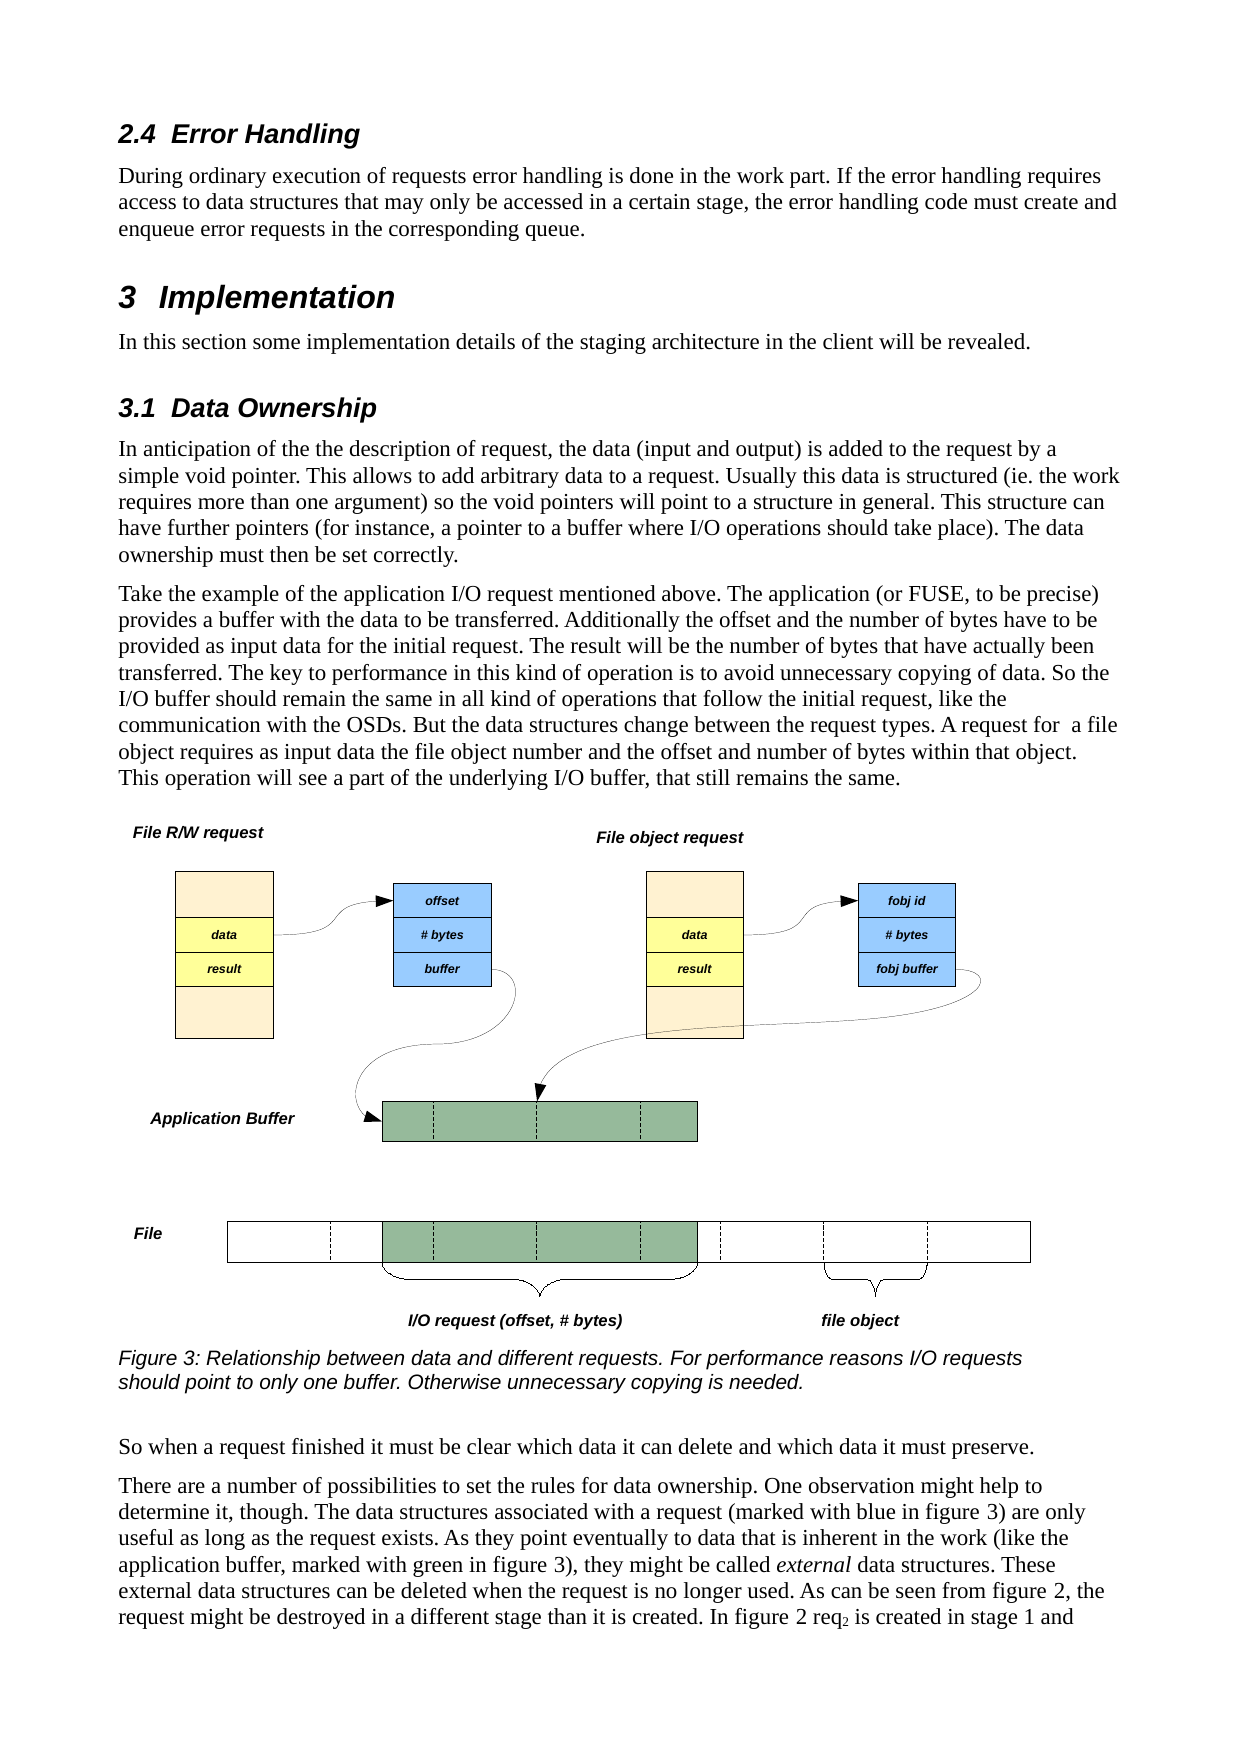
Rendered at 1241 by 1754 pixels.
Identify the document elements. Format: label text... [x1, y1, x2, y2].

text Figure 3: Relationship between data and different requests. For performance reasons I/O requests should point to only one buffer. Otherwise unnecessary copying is needed. [118, 888, 1030, 1394]
text In this section some implementation details of the staging architecture in the client will be revealed. [118, 328, 1122, 354]
subtitle Implementation [118, 278, 1122, 315]
text So when a request finished it must be clear which data it can delete and which data it must preserve. [118, 1433, 1122, 1459]
text In anticipation of the the description of request, the data (input and output) is added to the request by a simple void pointer. This allows to add arbitrary data to a request. Usually this data is structured (ie. the work requires more than one argument) so the void pointers will point to a structure in general. This structure can have further pointers (for instance, a pointer to a buffer where I/O operations should take place). The data ownership must then be set correctly. [118, 435, 1122, 567]
subtitle Error Handling [118, 118, 1122, 149]
text During ordinary execution of requests error handling is done in the work part. If the error handling requires access to data structures that may only be accessed in a certain stage, the error handling code must create and enqueue error requests in the corresponding queue. [118, 162, 1122, 241]
text There are a number of possibilities to set the rules for data ownership. One observation might help to determine it, though. The data structures associated with a request (marked with blue in figure 3) are only useful as long as the request exists. As they point eventually to data that is inherent in the work (like the application buffer, marked with green in figure 3), they might be called external data structures. These external data structures can be deleted when the request is no longer used. As can be seen from figure 2, the request might be destroyed in a different stage than it is created. In figure 2 req2 is created in stage 1 and [118, 1472, 1122, 1630]
subtitle Data Ownership [118, 392, 1122, 423]
text Take the example of the application I/O request mentioned above. The application (or FUSE, to be precise) provides a buffer with the data to be transferred. Additionally the offset and the number of bytes have to be provided as input data for the initial request. The result will be the number of bytes that have actually been transferred. The key to performance in this kind of operation is to avoid unnecessary copying of data. So the I/O buffer should remain the same in all kind of operations that follow the initial request, like the communication with the OSDs. But the data structures change between the request types. A request for a file object requires as input data the file object number and the offset and number of bytes within that object. This operation will see a part of the underlying I/O buffer, that still remains the same. [118, 580, 1122, 791]
